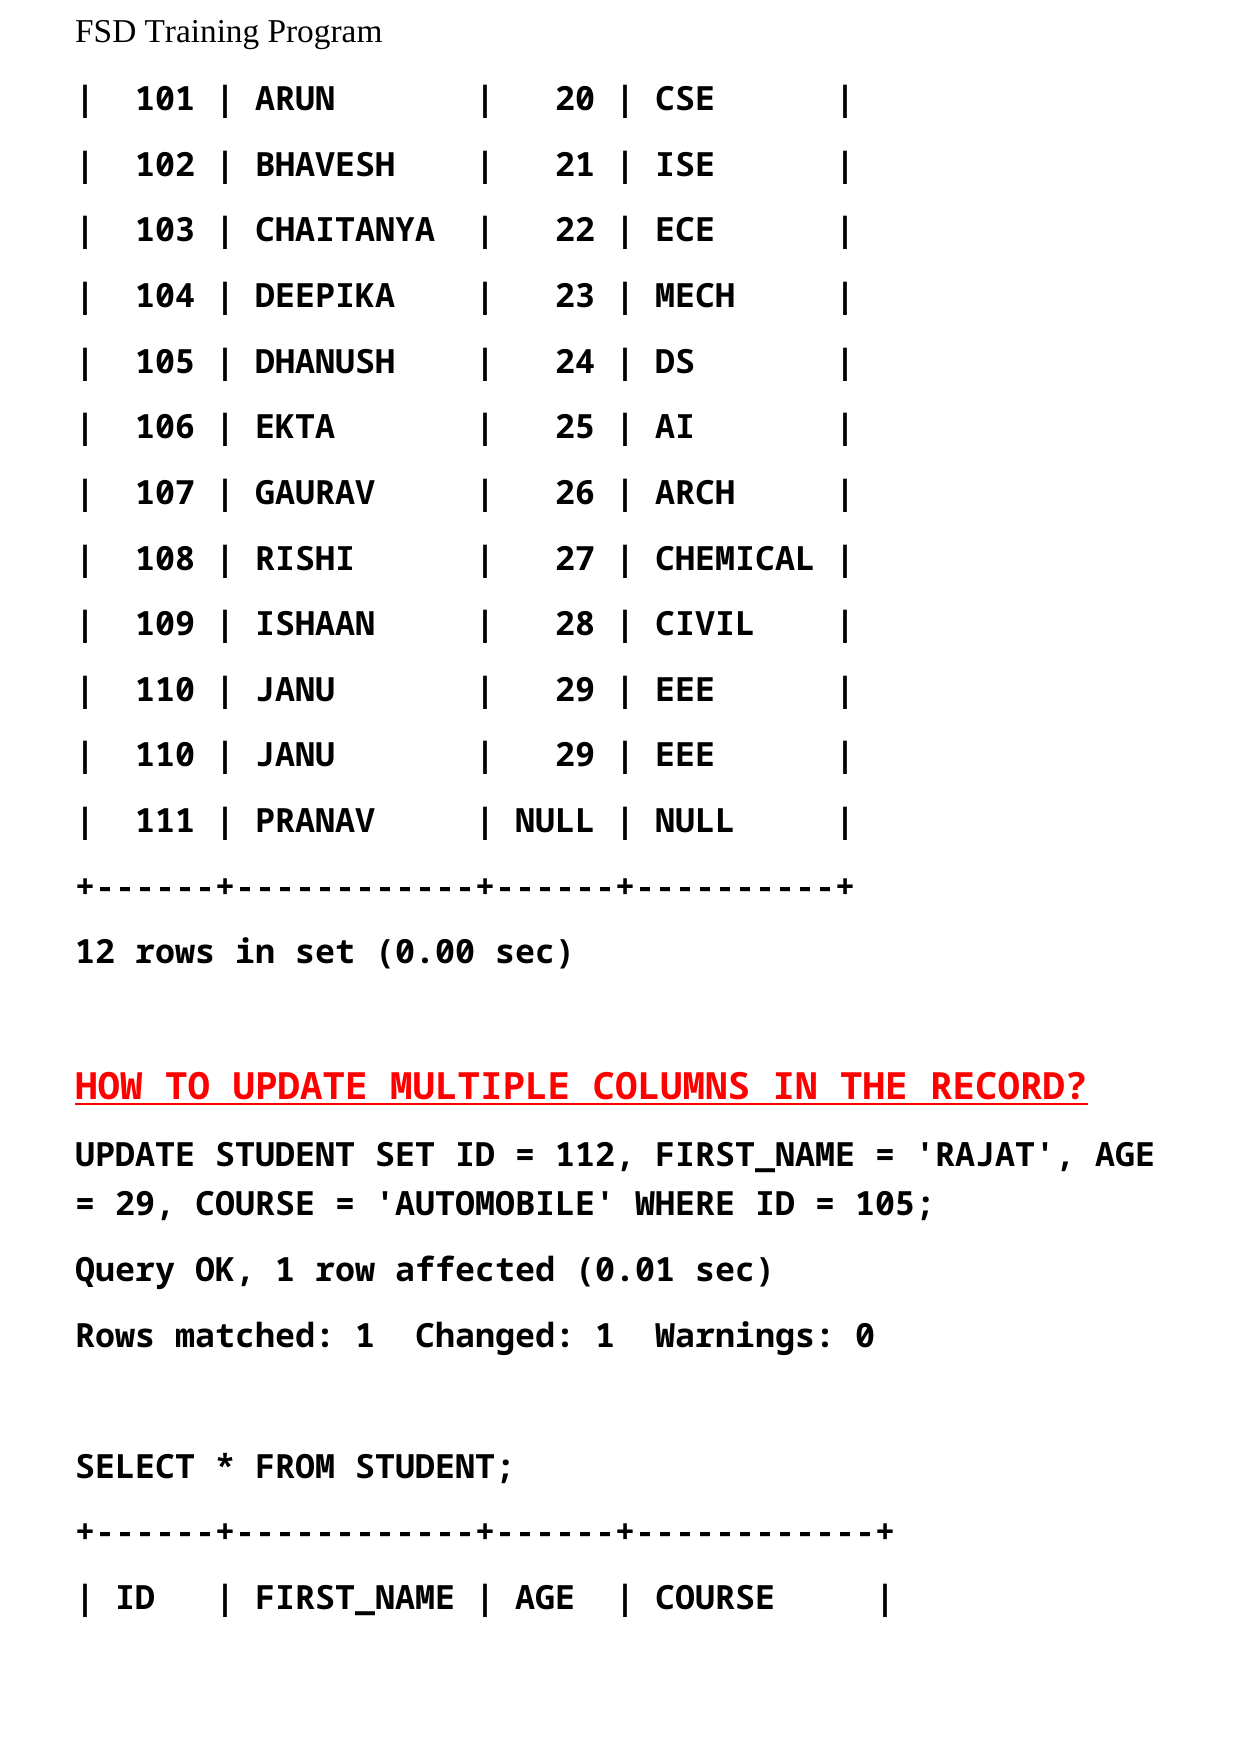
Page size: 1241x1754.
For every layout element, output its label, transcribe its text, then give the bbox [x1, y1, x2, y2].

text | ID | FIRST_NAME | AGE | COURSE | [75, 1574, 1165, 1619]
text | 102 | BHAVESH | 21 | ISE | [75, 141, 1165, 186]
text | 103 | CHAITANYA | 22 | ECE | [75, 206, 1165, 252]
text UPDATE STUDENT SET ID = 112, FIRST_NAME = 'RAJAT', AGE = 29, COURSE = 'AUTOMOBILE' WHERE ID = 105; [75, 1131, 1165, 1226]
text +------+------------+------+----------+ [75, 862, 1165, 908]
text | 105 | DHANUSH | 24 | DS | [75, 337, 1165, 383]
text +------+------------+------+------------+ [75, 1508, 1165, 1554]
text SELECT * FROM STUDENT; [75, 1443, 1165, 1488]
text Rows matched: 1 Changed: 1 Warnings: 0 [75, 1311, 1165, 1357]
text | 109 | ISHAAN | 28 | CIVIL | [75, 600, 1165, 645]
text | 110 | JANU | 29 | EEE | [75, 666, 1165, 711]
text | 111 | PRANAV | NULL | NULL | [75, 797, 1165, 842]
text | 110 | JANU | 29 | EEE | [75, 731, 1165, 777]
text | 108 | RISHI | 27 | CHEMICAL | [75, 534, 1165, 580]
text HOW TO UPDATE MULTIPLE COLUMNS IN THE RECORD? [75, 1059, 1165, 1110]
text Query OK, 1 row affected (0.01 sec) [75, 1246, 1165, 1291]
text | 104 | DEEPIKA | 23 | MECH | [75, 272, 1165, 317]
text | 107 | GAURAV | 26 | ARCH | [75, 469, 1165, 514]
text 12 rows in set (0.00 sec) [75, 928, 1165, 973]
text | 101 | ARUN | 20 | CSE | [75, 75, 1165, 120]
text | 106 | EKTA | 25 | AI | [75, 403, 1165, 448]
